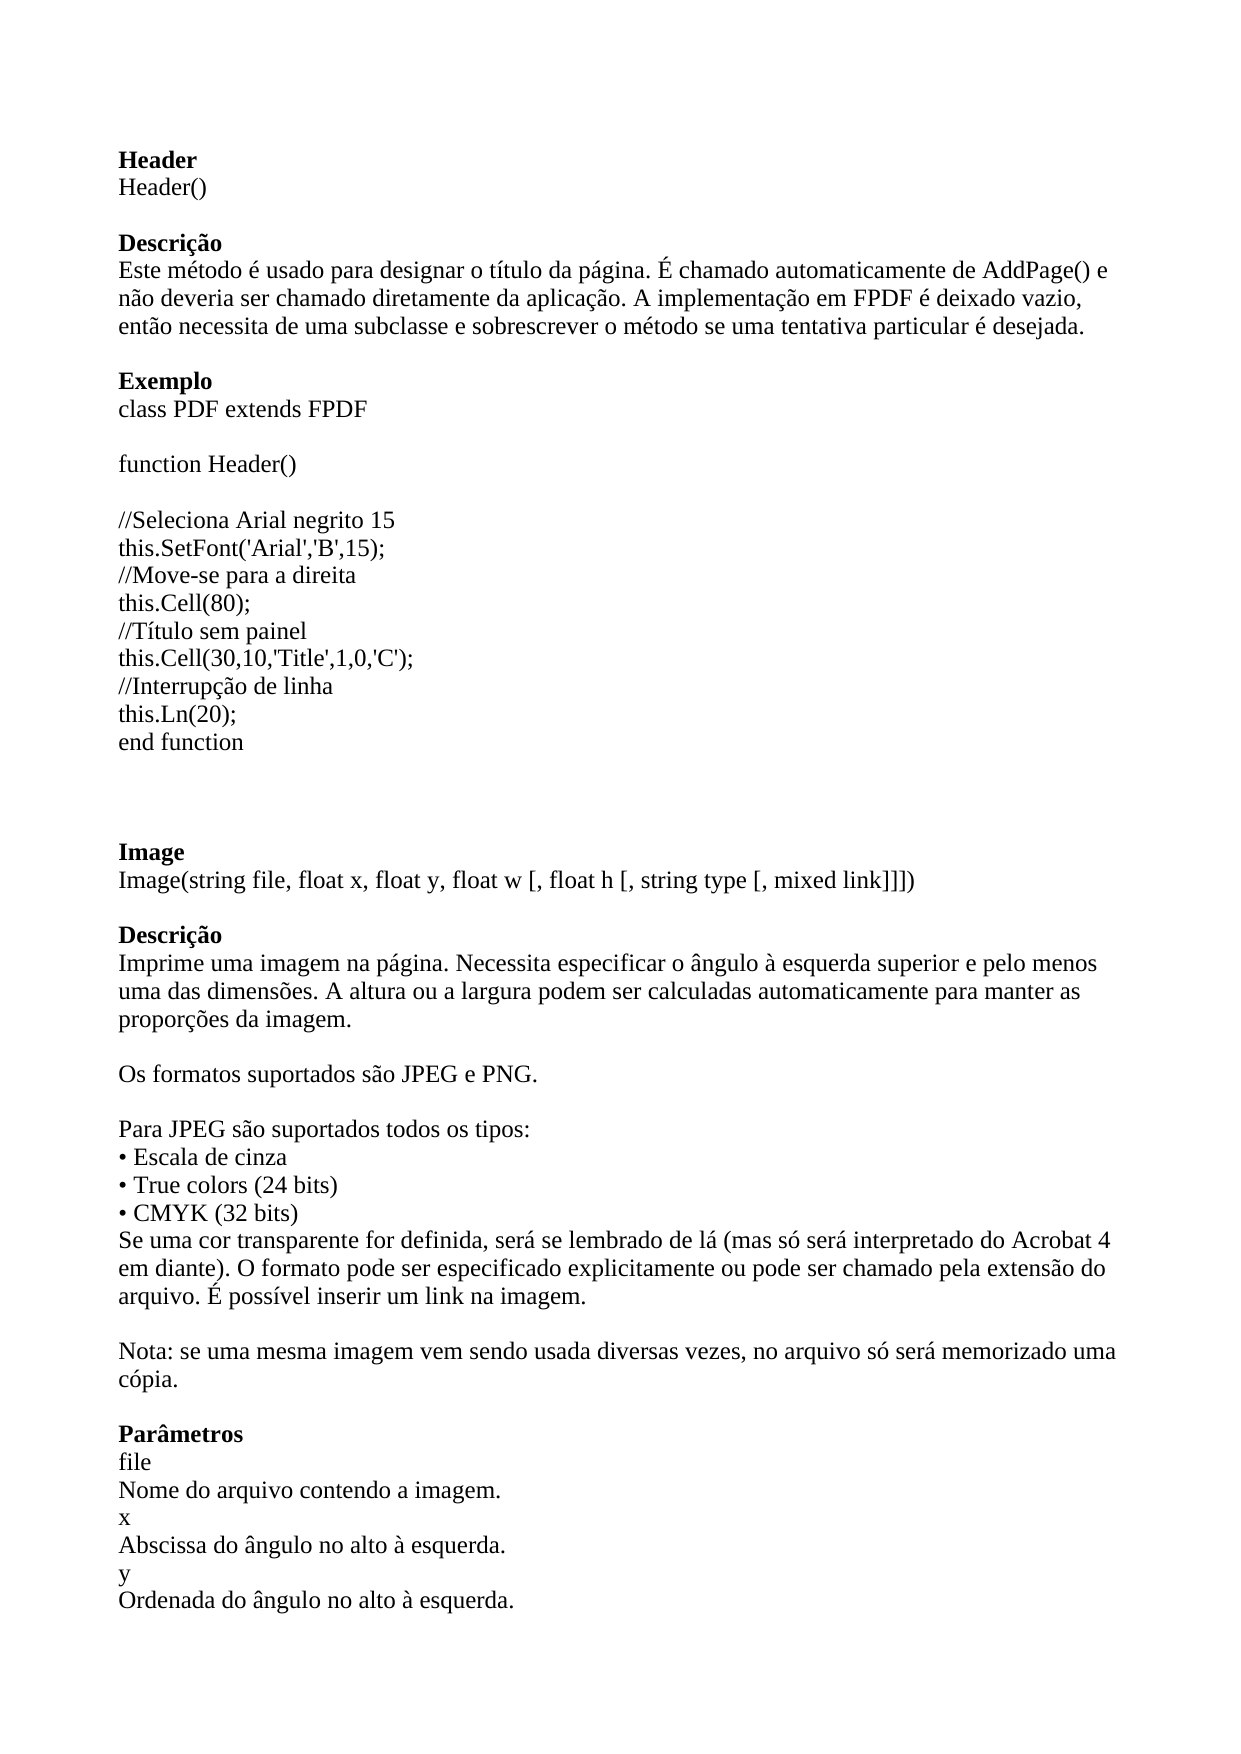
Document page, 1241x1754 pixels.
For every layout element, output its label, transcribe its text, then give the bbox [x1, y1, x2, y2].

text Header Header() Descrição Este método é usado para designar o título da página. É chamado automaticamente de AddPage() e não deveria ser chamado diretamente da aplicação. A implementação em FPDF é deixado vazio, então necessita de uma subclasse e sobrescrever o método se uma tentativa particular é desejada. Exemplo class PDF extends FPDF function Header() //Seleciona Arial negrito 15 this.SetFont('Arial','B',15); //Move-se para a direita this.Cell(80); //Título sem painel this.Cell(30,10,'Title',1,0,'C'); //Interrupção de linha this.Ln(20); end function Image Image(string file, float x, float y, float w [, float h [, string type [, mixed link]]]) Descrição Imprime uma imagem na página. Necessita especificar o ângulo à esquerda superior e pelo menos uma das dimensões. A altura ou a largura podem ser calculadas automaticamente para manter as proporções da imagem. Os formatos suportados são JPEG e PNG. Para JPEG são suportados todos os tipos: • Escala de cinza • True colors (24 bits) • CMYK (32 bits) Se uma cor transparente for definida, será se lembrado de lá (mas só será interpretado do Acrobat 4 em diante). O formato pode ser especificado explicitamente ou pode ser chamado pela extensão do arquivo. É possível inserir um link na imagem. Nota: se uma mesma imagem vem sendo usada diversas vezes, no arquivo só será memorizado uma cópia. Parâmetros file Nome do arquivo contendo a imagem. x Abscissa do ângulo no alto à esquerda. y Ordenada do ângulo no alto à esquerda. [118, 118, 1122, 1614]
